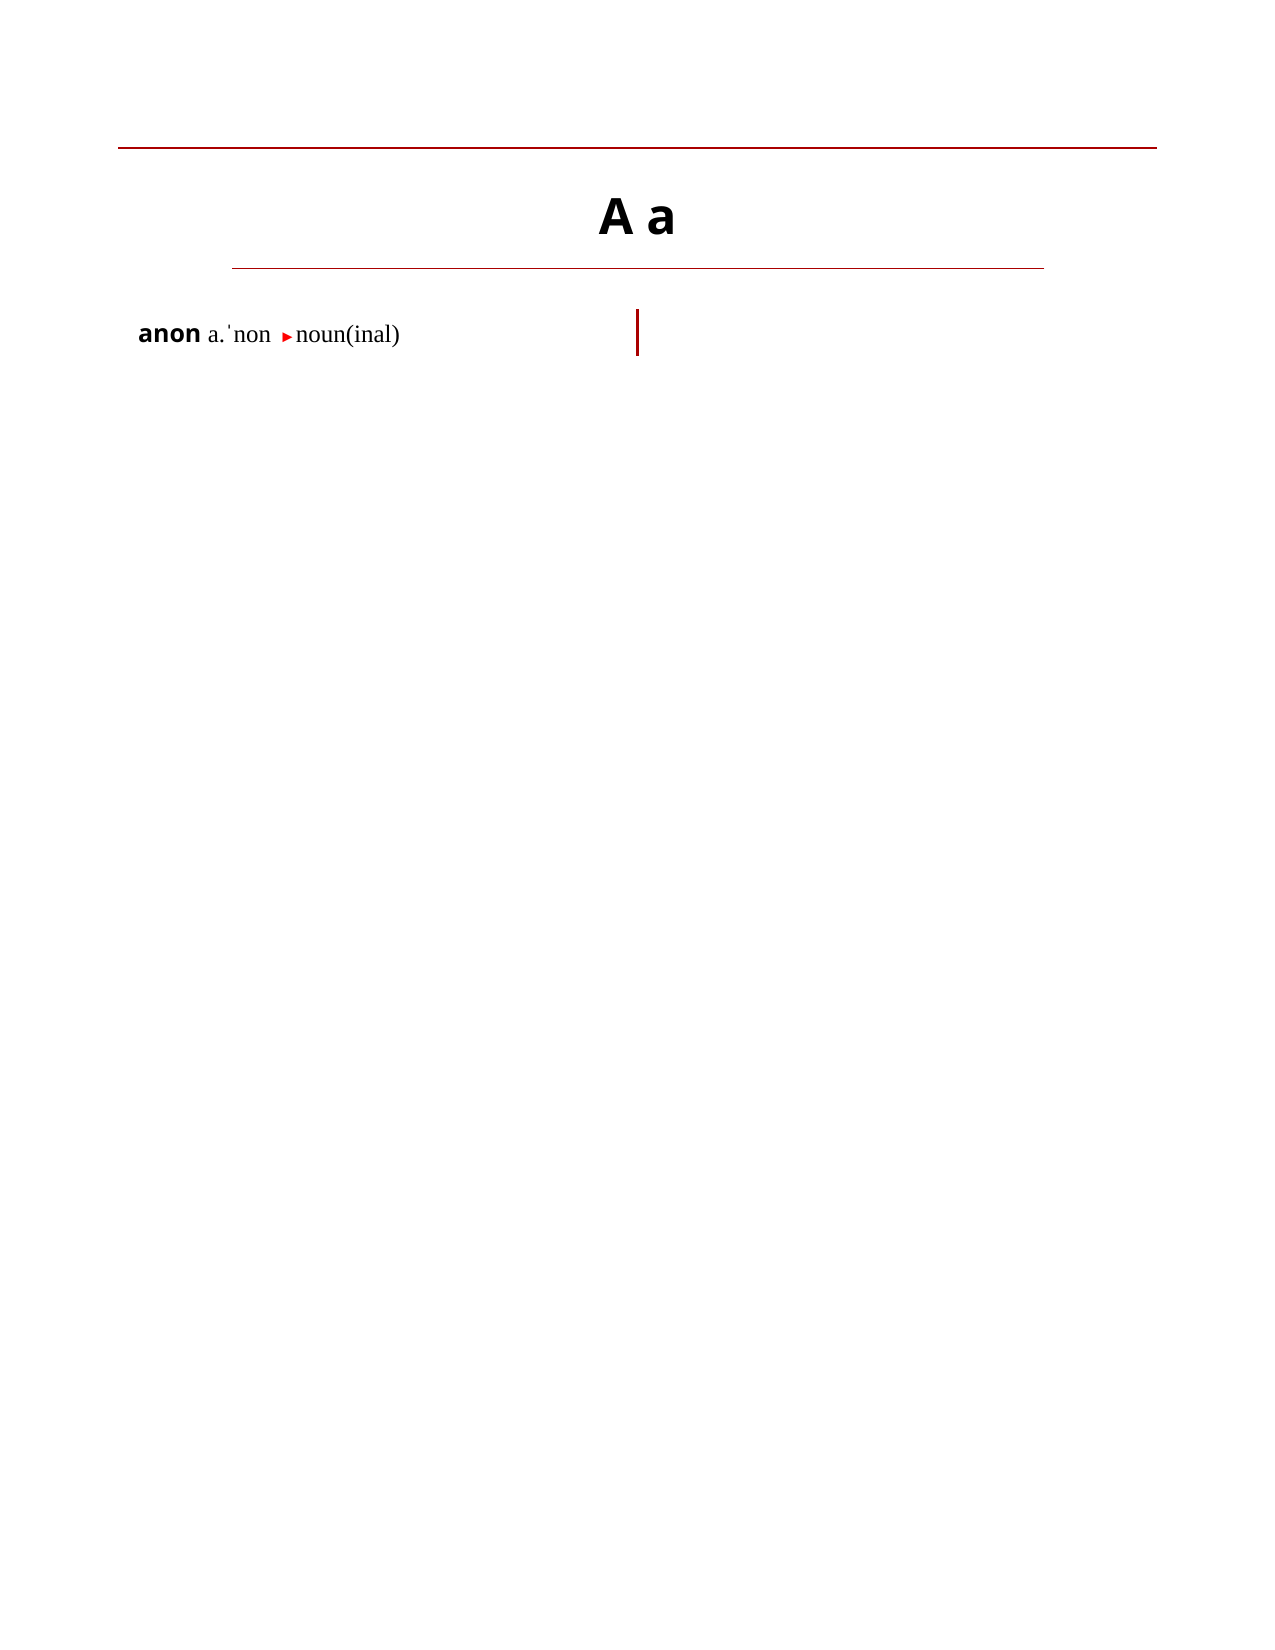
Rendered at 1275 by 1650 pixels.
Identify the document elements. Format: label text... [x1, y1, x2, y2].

text anon a.ˈnon ►noun(inal) [119, 310, 626, 354]
text A a [232, 181, 1043, 268]
